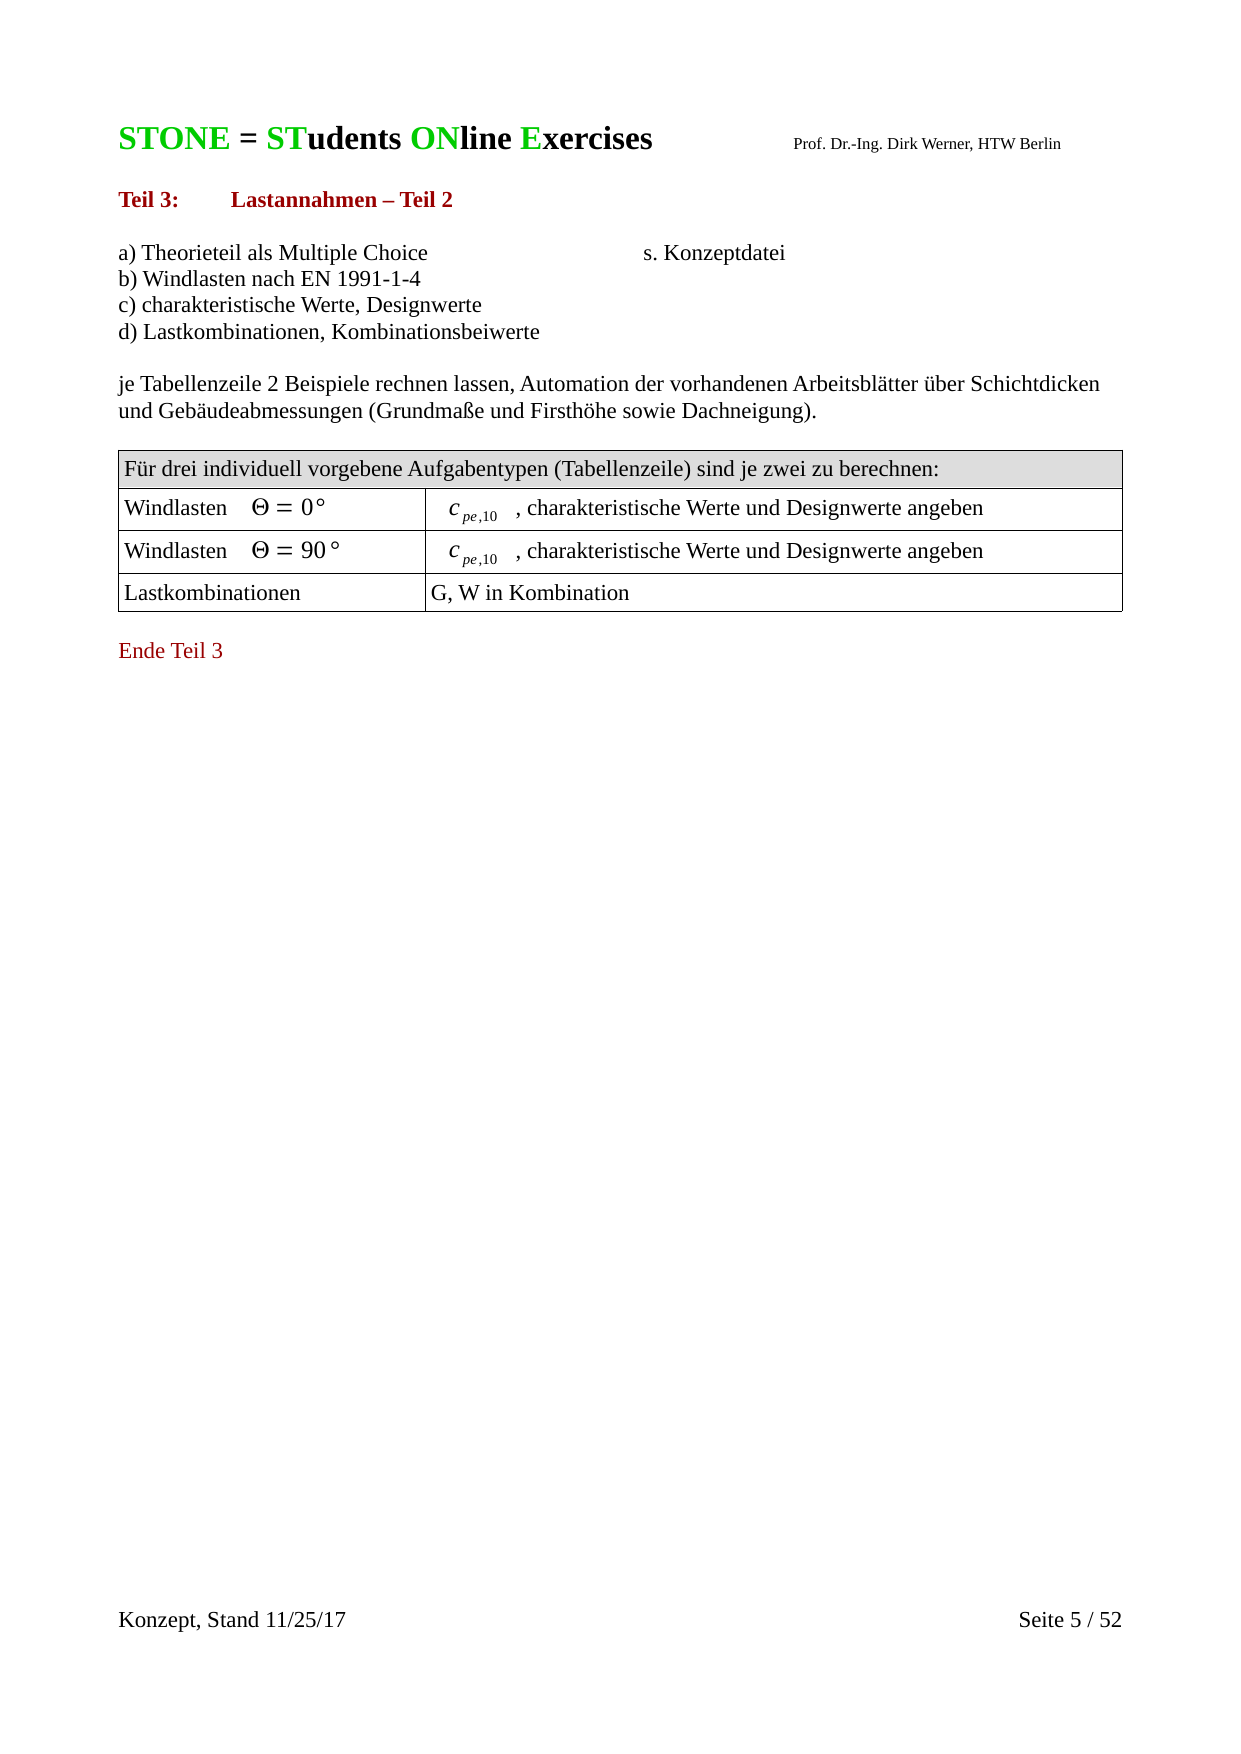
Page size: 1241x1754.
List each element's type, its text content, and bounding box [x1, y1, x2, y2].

text b) Windlasten nach EN 1991-1-4 [118, 265, 1122, 291]
text d) Lastkombinationen, Kombinationsbeiwerte [118, 318, 1122, 344]
text Teil 3: Lastannahmen – Teil 2 [118, 186, 1122, 212]
text a) Theorieteil als Multiple Choice s. Konzeptdatei [118, 239, 1122, 265]
table_cell , charakteristische Werte und Designwerte angeben [426, 489, 1122, 530]
table_cell Windlasten [119, 489, 425, 530]
table_cell , charakteristische Werte und Designwerte angeben [426, 531, 1122, 573]
table_cell Windlasten [119, 531, 425, 573]
table_header Für drei individuell vorgebene Aufgabentypen (Tabellenzeile) sind je zwei zu berechnen: [119, 451, 1122, 487]
text Ende Teil 3 [118, 638, 1122, 664]
table_cell Lastkombinationen [119, 574, 425, 611]
table_cell G, W in Kombination [426, 574, 1122, 611]
text c) charakteristische Werte, Designwerte [118, 291, 1122, 318]
text je Tabellenzeile 2 Beispiele rechnen lassen, Automation der vorhandenen Arbeitsblätter über Schichtdicken und Gebäudeabmessungen (Grundmaße und Firsthöhe sowie Dachneigung). [118, 370, 1122, 423]
